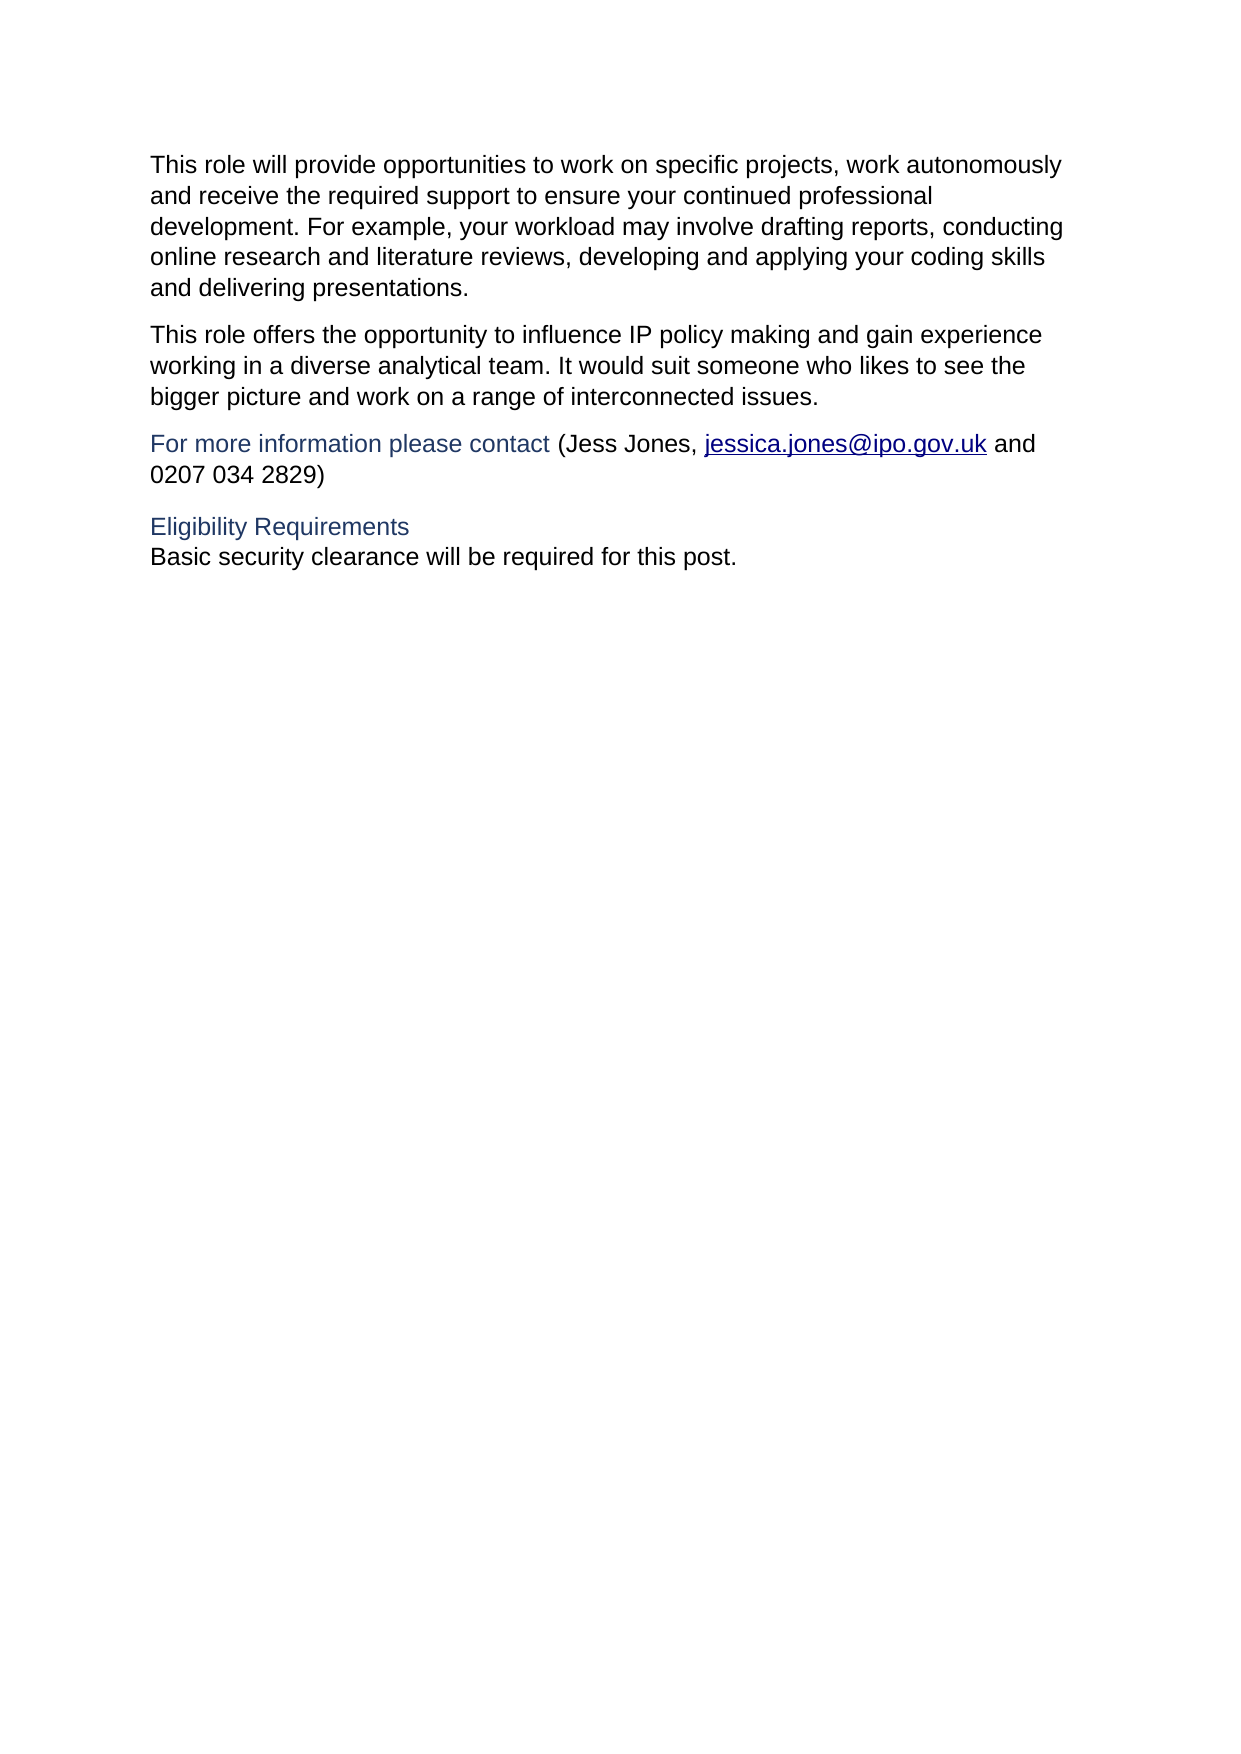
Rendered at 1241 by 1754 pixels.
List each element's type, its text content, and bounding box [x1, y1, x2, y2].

text This role offers the opportunity to influence IP policy making and gain experience working in a diverse analytical team. It would suit someone who likes to see the bigger picture and work on a range of interconnected issues. [150, 320, 1090, 411]
text This role will provide opportunities to work on specific projects, work autonomously and receive the required support to ensure your continued professional development. For example, your workload may involve drafting reports, conducting online research and literature reviews, developing and applying your coding skills and delivering presentations. [150, 150, 1090, 302]
text Basic security clearance will be required for this post. [150, 542, 1090, 571]
text For more information please contact (Jess Jones, jessica.jones@ipo.gov.uk and 0207 034 2829) [150, 429, 1090, 489]
subtitle Eligibility Requirements [150, 511, 1090, 540]
